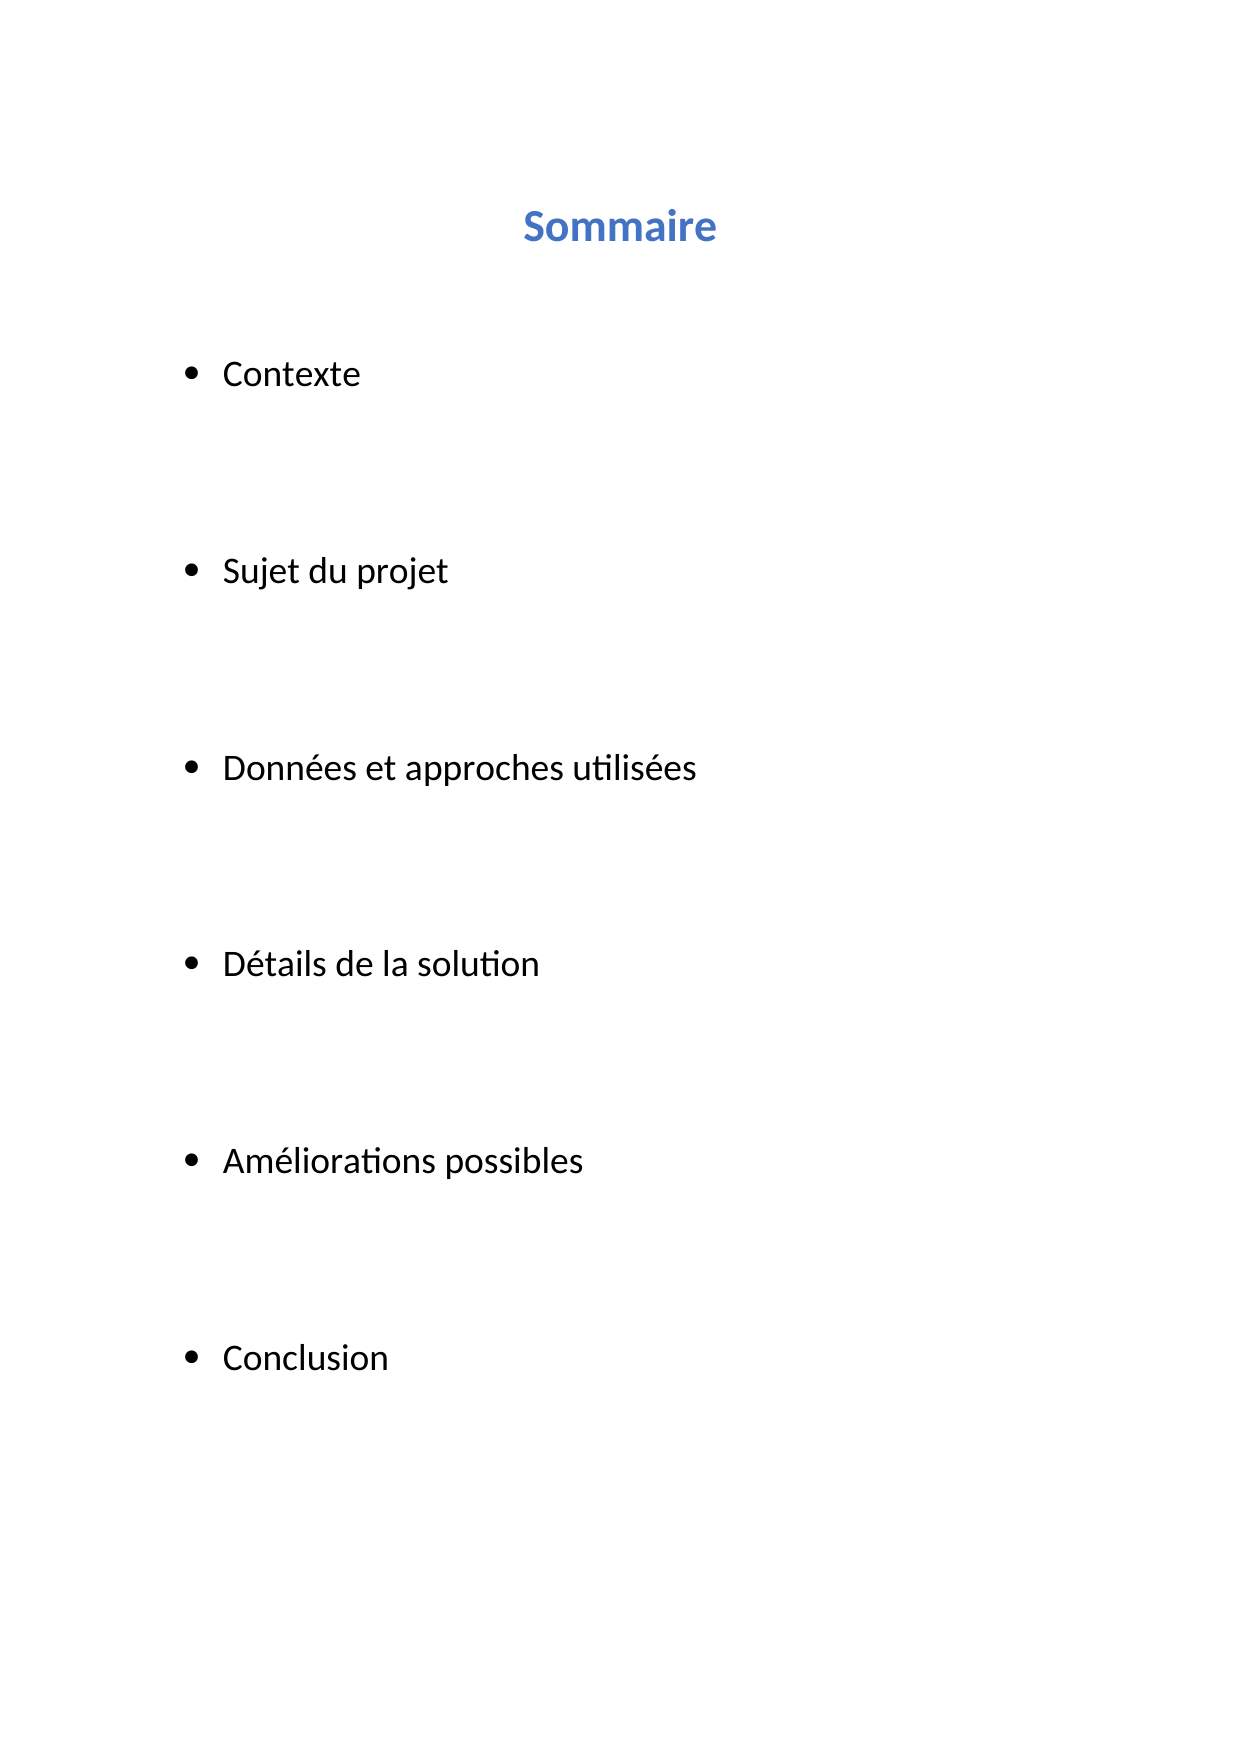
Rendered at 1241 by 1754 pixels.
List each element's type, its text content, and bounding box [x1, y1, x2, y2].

list Détails de la solution [185, 940, 1093, 986]
list Sujet du projet [185, 547, 1093, 592]
list Données et approches utilisées [185, 743, 1093, 789]
list Améliorations possibles [185, 1137, 1093, 1183]
list Conclusion [185, 1334, 1093, 1380]
list Contexte [185, 350, 1093, 396]
text Sommaire [148, 197, 1093, 253]
